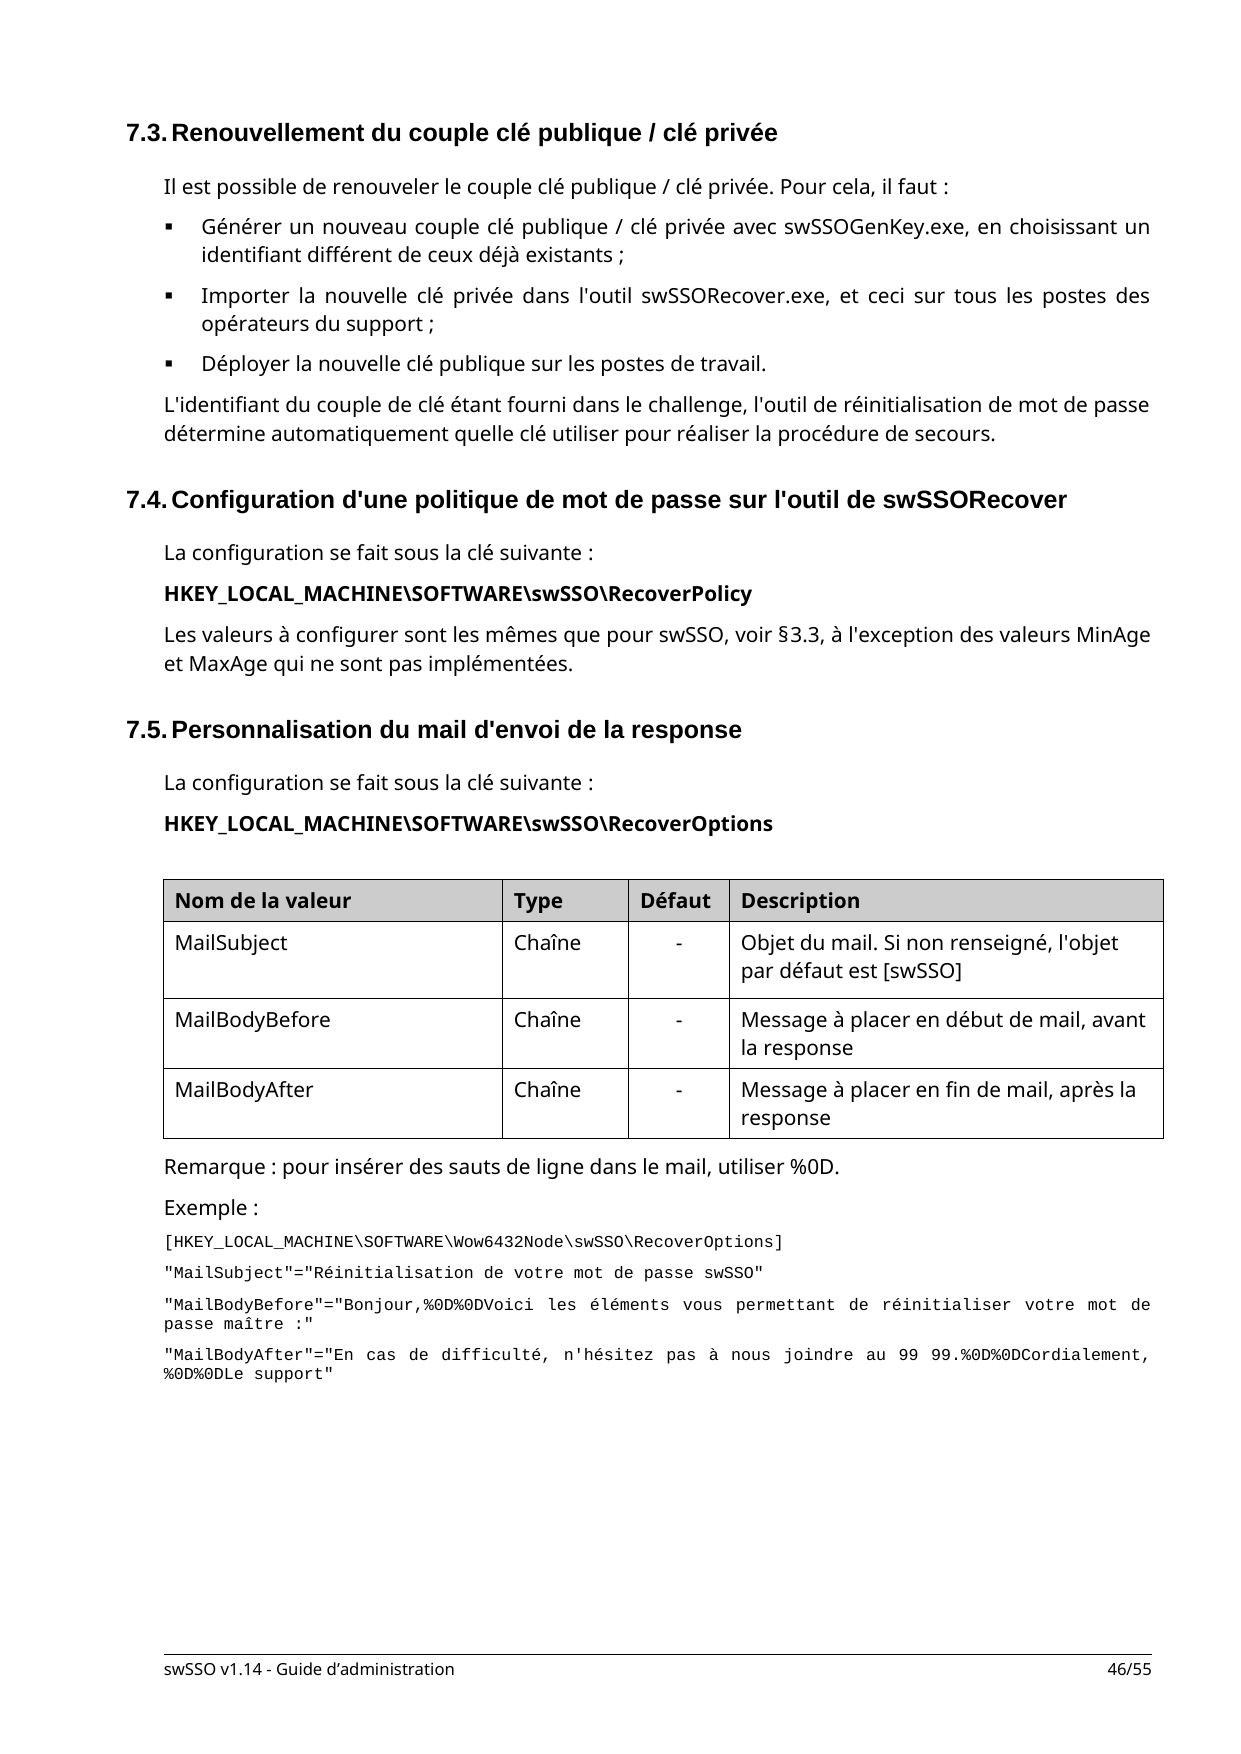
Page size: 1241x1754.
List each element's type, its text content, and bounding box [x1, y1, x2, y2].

table_header Défaut [629, 880, 729, 921]
table_cell Chaîne [503, 999, 628, 1068]
text [HKEY_LOCAL_MACHINE\SOFTWARE\Wow6432Node\swSSO\RecoverOptions] [164, 1234, 1152, 1252]
text "MailBodyAfter"="En cas de difficulté, n'hésitez pas à nous joindre au 99 99.%0D%0DCordialement,%0D%0DLe support" [164, 1347, 1152, 1384]
table_cell - [629, 922, 729, 997]
table_cell - [629, 1069, 729, 1138]
table_cell Message à placer en début de mail, avant la response [730, 999, 1163, 1068]
text "MailSubject"="Réinitialisation de votre mot de passe swSSO" [164, 1265, 1152, 1284]
list Générer un nouveau couple clé publique / clé privée avec swSSOGenKey.exe, en choisissant un identifiant différent de ceux déjà existants ; [164, 212, 1152, 269]
table_header Description [730, 880, 1163, 921]
subtitle Personnalisation du mail d'envoi de la response [126, 715, 1152, 743]
table_cell MailBodyAfter [164, 1069, 502, 1138]
text Exemple : [164, 1193, 1152, 1221]
text "MailBodyBefore"="Bonjour,%0D%0DVoici les éléments vous permettant de réinitialiser votre mot de passe maître :" [164, 1296, 1152, 1334]
table_cell Objet du mail. Si non renseigné, l'objet par défaut est [swSSO] [730, 922, 1163, 997]
table_cell - [629, 999, 729, 1068]
text HKEY_LOCAL_MACHINE\SOFTWARE\swSSO\RecoverOptions [164, 809, 1152, 838]
subtitle Configuration d'une politique de mot de passe sur l'outil de swSSORecover [126, 485, 1152, 513]
table_cell Message à placer en fin de mail, après la response [730, 1069, 1163, 1138]
text La configuration se fait sous la clé suivante : [164, 768, 1152, 797]
table_header Type [503, 880, 628, 921]
text HKEY_LOCAL_MACHINE\SOFTWARE\swSSO\RecoverPolicy [164, 579, 1152, 608]
table_cell MailBodyBefore [164, 999, 502, 1068]
text Remarque : pour insérer des sauts de ligne dans le mail, utiliser %0D. [164, 1152, 1152, 1180]
subtitle Renouvellement du couple clé publique / clé privée [126, 118, 1152, 147]
table_cell Chaîne [503, 922, 628, 997]
table_header Nom de la valeur [164, 880, 502, 921]
text Les valeurs à configurer sont les mêmes que pour swSSO, voir §3.3, à l'exception des valeurs MinAge et MaxAge qui ne sont pas implémentées. [164, 620, 1152, 677]
list Déployer la nouvelle clé publique sur les postes de travail. [164, 349, 1152, 378]
text La configuration se fait sous la clé suivante : [164, 538, 1152, 567]
table_cell Chaîne [503, 1069, 628, 1138]
text Il est possible de renouveler le couple clé publique / clé privée. Pour cela, il faut : [164, 172, 1152, 200]
table_cell MailSubject [164, 922, 502, 997]
text L'identifiant du couple de clé étant fourni dans le challenge, l'outil de réinitialisation de mot de passe détermine automatiquement quelle clé utiliser pour réaliser la procédure de secours. [164, 390, 1152, 447]
list Importer la nouvelle clé privée dans l'outil swSSORecover.exe, et ceci sur tous les postes des opérateurs du support ; [164, 281, 1152, 338]
